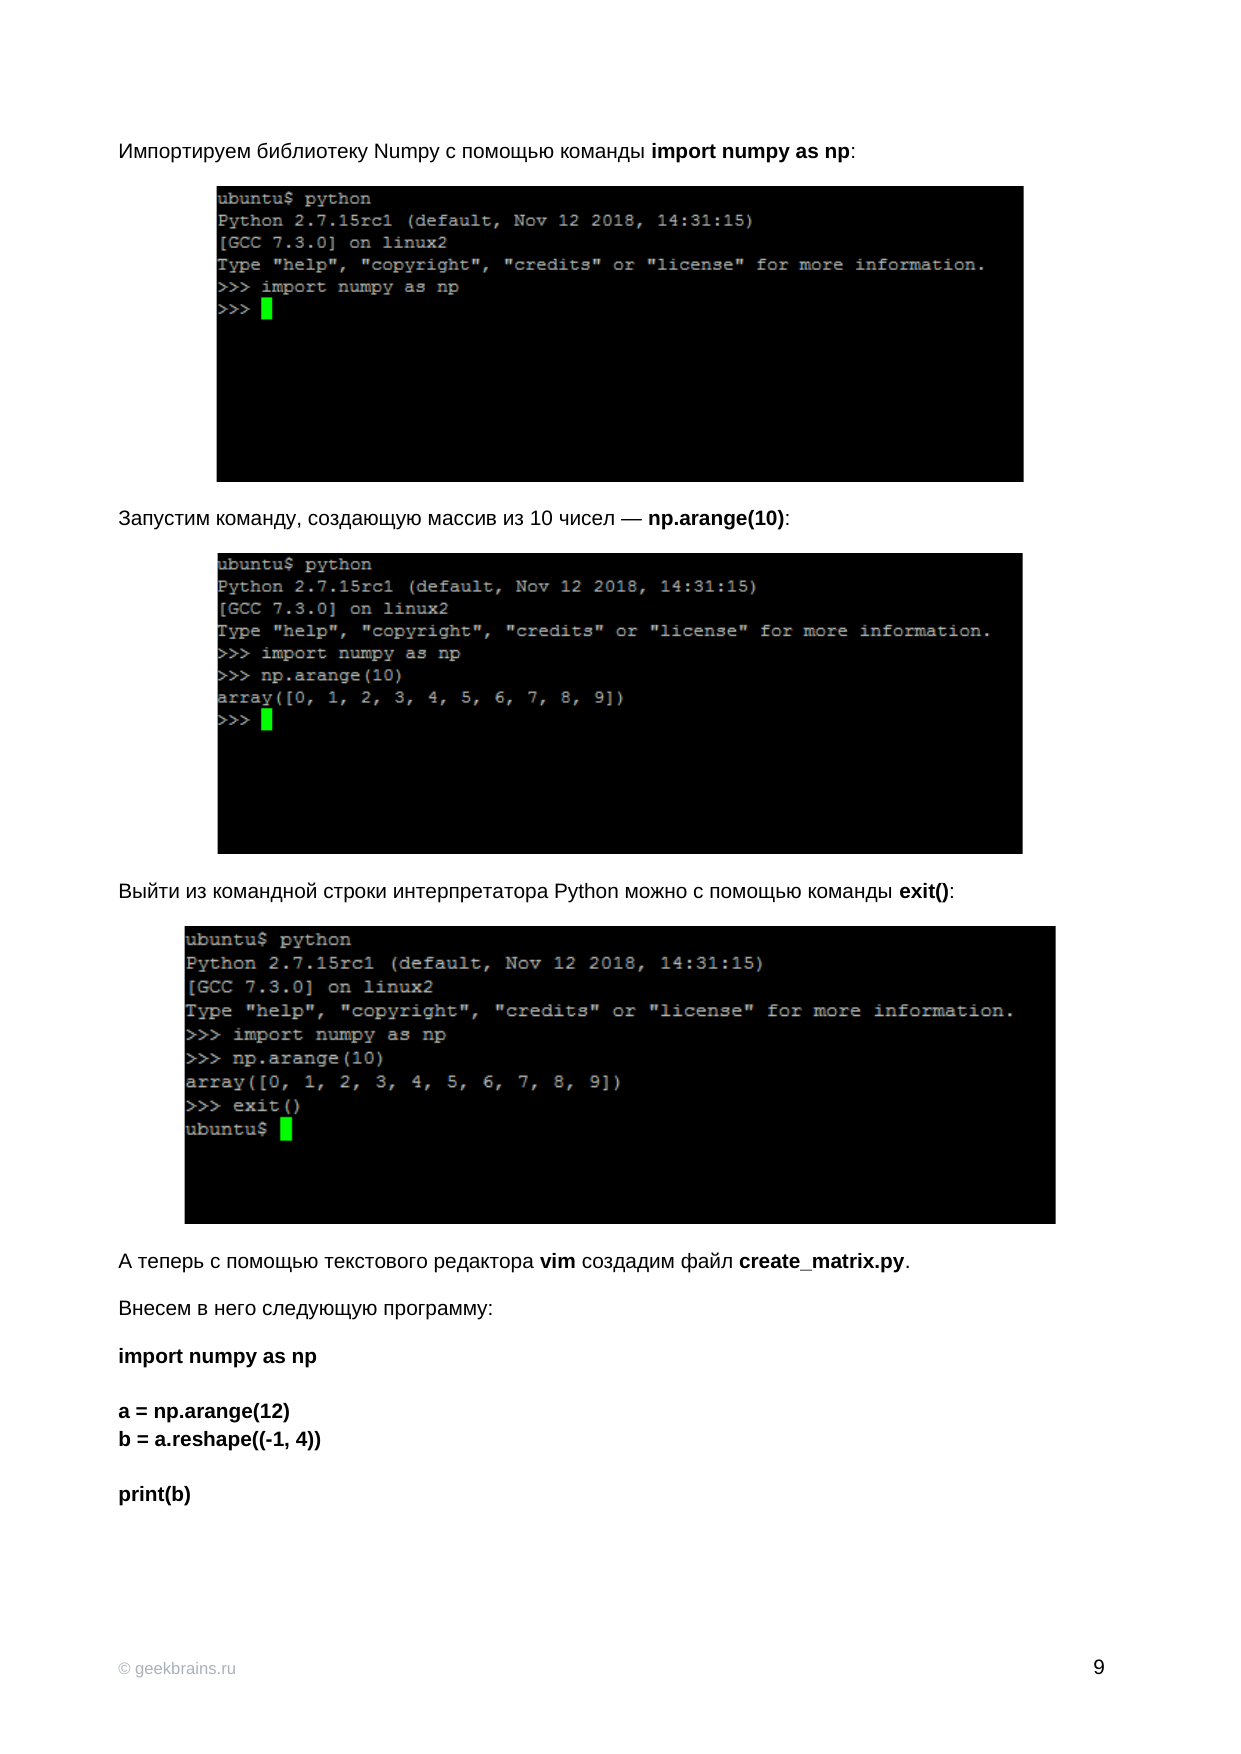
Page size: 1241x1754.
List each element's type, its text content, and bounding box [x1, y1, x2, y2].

text А теперь с помощью текстового редактора vim создадим файл create_matrix.py. [118, 1248, 1122, 1272]
text b = a.reshape((-1, 4)) [118, 1427, 1122, 1451]
text a = np.arange(12) [118, 1399, 1122, 1423]
picture [184, 926, 1056, 1224]
text Внесем в него следующую программу: [118, 1296, 1122, 1320]
text print(b) [118, 1482, 1122, 1506]
picture [216, 186, 1024, 482]
picture [217, 553, 1023, 854]
text Выйти из командной строки интерпретатора Python можно с помощью команды exit(): [118, 878, 1122, 902]
text import numpy as np [118, 1344, 1122, 1368]
text Импортируем библиотеку Numpy с помощью команды import numpy as np: [118, 139, 1122, 163]
text Запустим команду, создающую массив из 10 чисел — np.arange(10): [118, 506, 1122, 530]
